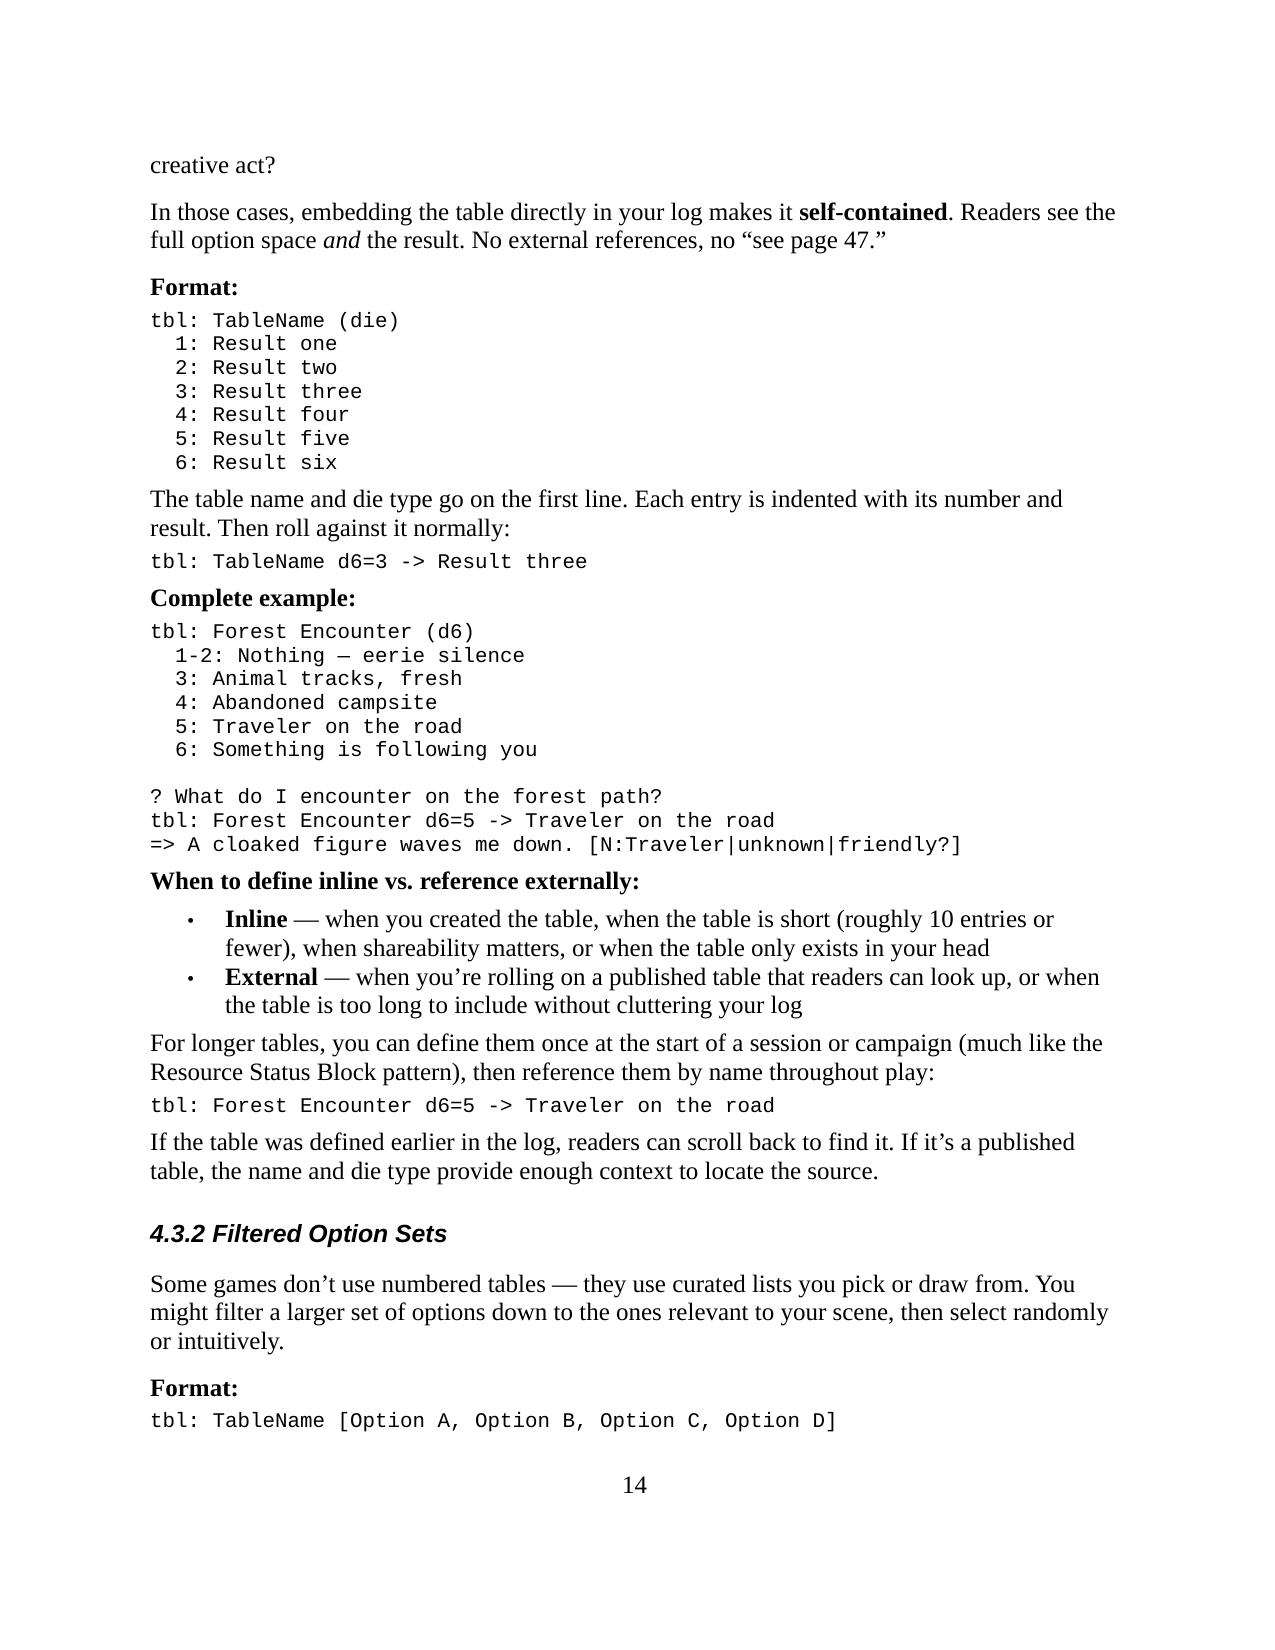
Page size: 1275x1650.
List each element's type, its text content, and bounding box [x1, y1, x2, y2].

text 6: Something is following you [150, 739, 1125, 763]
text When to define inline vs. reference externally: [150, 866, 1125, 895]
text tbl: TableName d6=3 -> Result three [150, 551, 1125, 574]
text Complete example: [150, 583, 1125, 612]
text 5: Traveler on the road [150, 716, 1125, 739]
text 2: Result two [150, 357, 1125, 381]
text The table name and die type go on the first line. Each entry is indented with its number and result. Then roll against it normally: [150, 484, 1125, 542]
list External — when you’re rolling on a published table that readers can look up, or when the table is too long to include without cluttering your log [187, 962, 1125, 1019]
text 1: Result one [150, 333, 1125, 357]
text creative act? [150, 150, 1125, 179]
text 4: Abandoned campsite [150, 692, 1125, 716]
text tbl: TableName (die) [150, 310, 1125, 333]
text 1-2: Nothing — eerie silence [150, 645, 1125, 668]
text If the table was defined earlier in the log, readers can scroll back to find it. If it’s a published table, the name and die type provide enough context to locate the source. [150, 1127, 1125, 1185]
text 5: Result five [150, 428, 1125, 452]
text tbl: Forest Encounter d6=5 -> Traveler on the road [150, 1094, 1125, 1118]
text tbl: Forest Encounter (d6) [150, 621, 1125, 645]
text For longer tables, you can define them once at the start of a session or campaign (much like the Resource Status Block pattern), then reference them by name throughout play: [150, 1028, 1125, 1086]
text In those cases, embedding the table directly in your log makes it self-contained. Readers see the full option space and the result. No external references, no “see page 47.” [150, 197, 1125, 254]
text 6: Result six [150, 452, 1125, 475]
subtitle 4.3.2 Filtered Option Sets [150, 1219, 1125, 1247]
text => A cloaked figure waves me down. [N:Traveler|unknown|friendly?] [150, 834, 1125, 857]
text tbl: Forest Encounter d6=5 -> Traveler on the road [150, 810, 1125, 834]
text Format: [150, 1373, 1125, 1402]
list Inline — when you created the table, when the table is short (roughly 10 entries or fewer), when shareability matters, or when the table only exists in your head [187, 904, 1125, 962]
text ? What do I encounter on the forest path? [150, 787, 1125, 810]
text 3: Animal tracks, fresh [150, 668, 1125, 692]
text Format: [150, 272, 1125, 301]
text tbl: TableName [Option A, Option B, Option C, Option D] [150, 1411, 1125, 1434]
text 3: Result three [150, 381, 1125, 404]
text Some games don’t use numbered tables — they use curated lists you pick or draw from. You might filter a larger set of options down to the ones relevant to your scene, then select randomly or intuitively. [150, 1269, 1125, 1355]
text 4: Result four [150, 404, 1125, 428]
